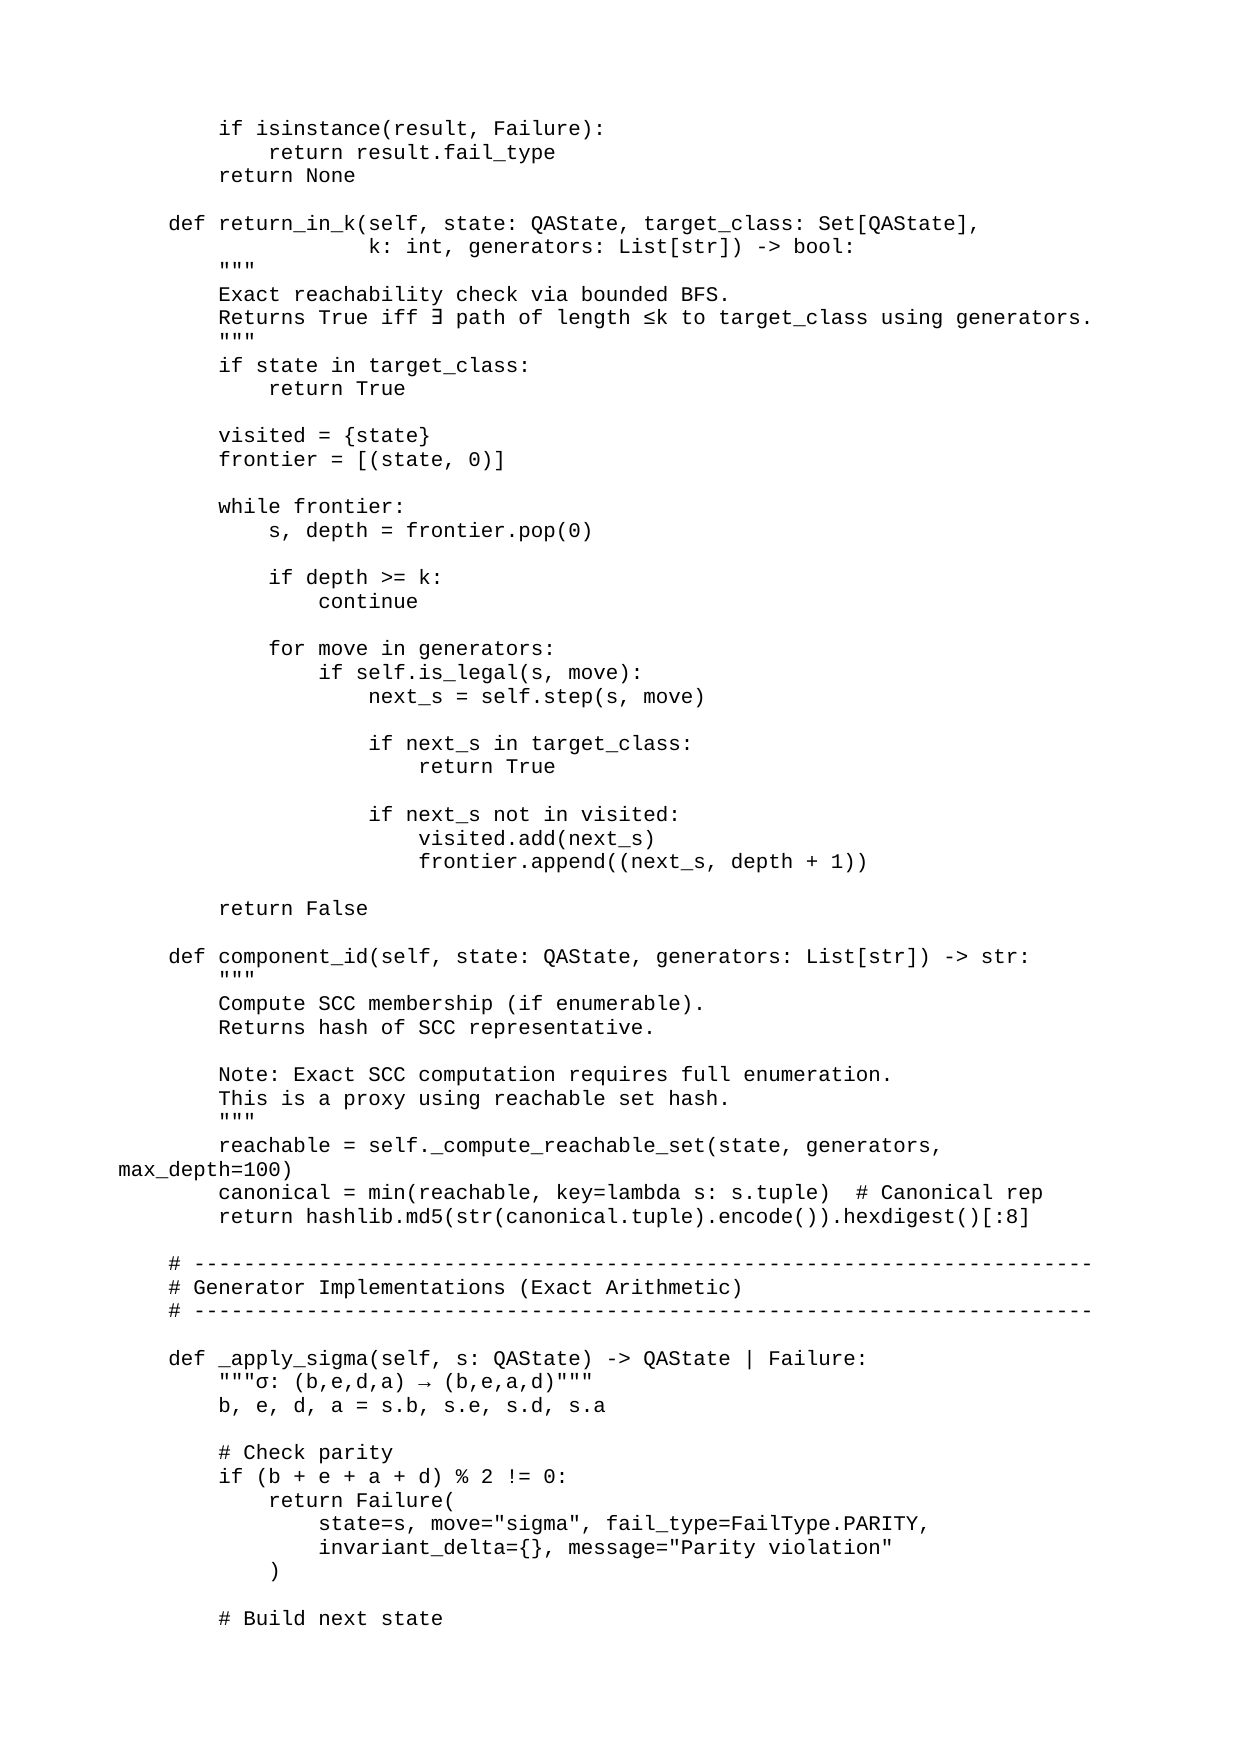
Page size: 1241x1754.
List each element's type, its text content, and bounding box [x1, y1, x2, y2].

text visited.add(next_s) [118, 827, 1122, 851]
text return None [118, 165, 1122, 189]
text Compute SCC membership (if enumerable). [118, 993, 1122, 1017]
text if next_s not in visited: [118, 804, 1122, 827]
text """ [118, 331, 1122, 354]
text """ [118, 1111, 1122, 1135]
text Returns hash of SCC representative. [118, 1017, 1122, 1040]
text return True [118, 378, 1122, 402]
text Returns True iff ∃ path of length ≤k to target_class using generators. [118, 307, 1122, 331]
text return False [118, 898, 1122, 922]
text s, depth = frontier.pop(0) [118, 520, 1122, 544]
text state=s, move="sigma", fail_type=FailType.PARITY, [118, 1513, 1122, 1537]
text return Failure( [118, 1489, 1122, 1513]
text continue [118, 591, 1122, 615]
text if depth >= k: [118, 567, 1122, 591]
text Exact reachability check via bounded BFS. [118, 284, 1122, 307]
text canonical = min(reachable, key=lambda s: s.tuple) # Canonical rep [118, 1182, 1122, 1206]
text frontier.append((next_s, depth + 1)) [118, 851, 1122, 875]
text if next_s in target_class: [118, 733, 1122, 757]
text def component_id(self, state: QAState, generators: List[str]) -> str: [118, 946, 1122, 969]
text # Check parity [118, 1442, 1122, 1466]
text while frontier: [118, 496, 1122, 520]
text k: int, generators: List[str]) -> bool: [118, 236, 1122, 260]
text """ [118, 969, 1122, 993]
text def return_in_k(self, state: QAState, target_class: Set[QAState], [118, 213, 1122, 236]
text if state in target_class: [118, 354, 1122, 378]
text def _apply_sigma(self, s: QAState) -> QAState | Failure: [118, 1348, 1122, 1371]
text if self.is_legal(s, move): [118, 662, 1122, 686]
text """σ: (b,e,d,a) → (b,e,a,d)""" [118, 1371, 1122, 1395]
text # ------------------------------------------------------------------------ [118, 1253, 1122, 1277]
text visited = {state} [118, 426, 1122, 449]
text return result.fail_type [118, 142, 1122, 165]
text # Generator Implementations (Exact Arithmetic) [118, 1277, 1122, 1300]
text invariant_delta={}, message="Parity violation" [118, 1537, 1122, 1561]
text if isinstance(result, Failure): [118, 118, 1122, 142]
text # Build next state [118, 1608, 1122, 1631]
text if (b + e + a + d) % 2 != 0: [118, 1466, 1122, 1489]
text frontier = [(state, 0)] [118, 449, 1122, 473]
text This is a proxy using reachable set hash. [118, 1088, 1122, 1111]
text """ [118, 260, 1122, 284]
text for move in generators: [118, 638, 1122, 662]
text b, e, d, a = s.b, s.e, s.d, s.a [118, 1395, 1122, 1419]
text # ------------------------------------------------------------------------ [118, 1300, 1122, 1324]
text Note: Exact SCC computation requires full enumeration. [118, 1064, 1122, 1088]
text next_s = self.step(s, move) [118, 686, 1122, 709]
text return True [118, 757, 1122, 780]
text return hashlib.md5(str(canonical.tuple).encode()).hexdigest()[:8] [118, 1206, 1122, 1229]
text ) [118, 1561, 1122, 1584]
text reachable = self._compute_reachable_set(state, generators, max_depth=100) [118, 1135, 1122, 1182]
